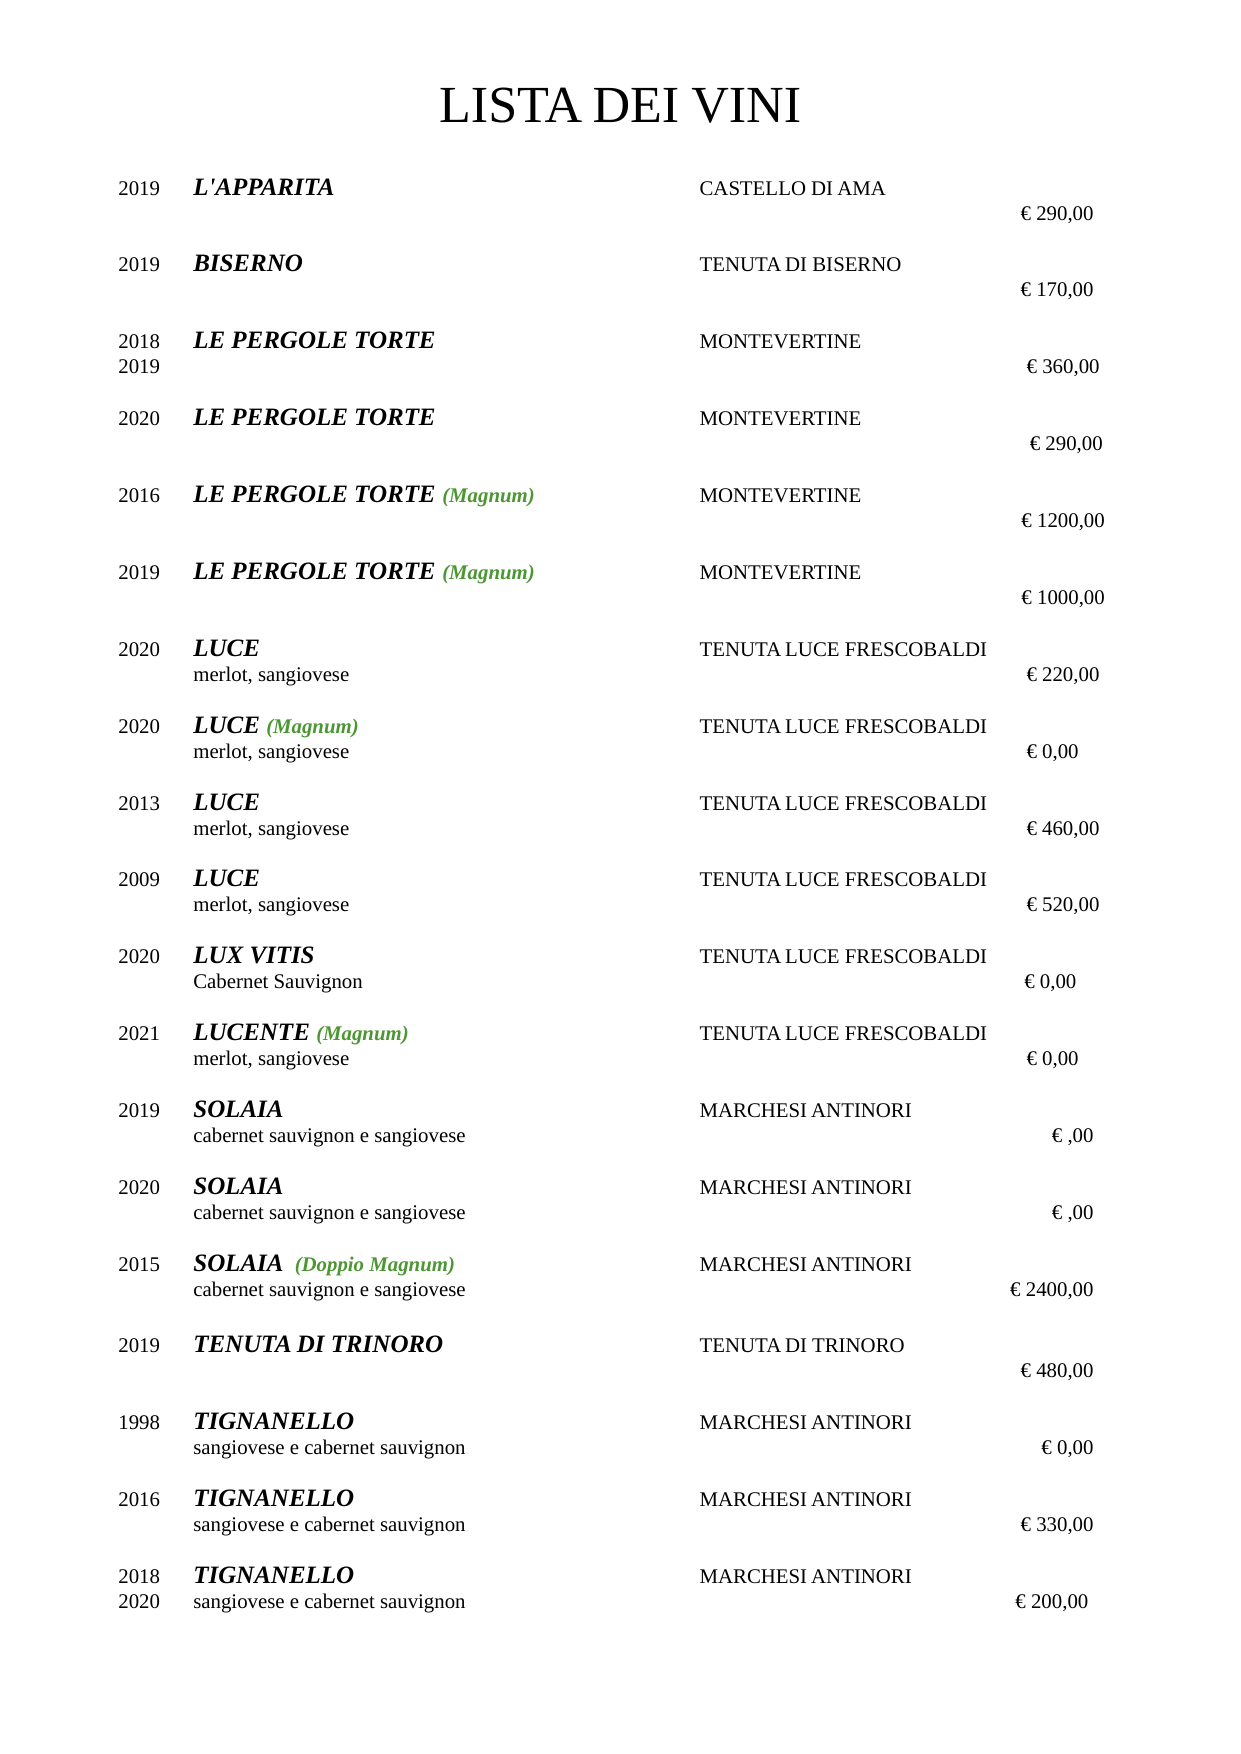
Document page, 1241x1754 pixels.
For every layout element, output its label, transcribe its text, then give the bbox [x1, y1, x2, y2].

text € 1200,00 [118, 508, 1122, 532]
text 2020 SOLAIA MARCHESI ANTINORI [118, 1171, 1122, 1200]
text 2019 LE PERGOLE TORTE (Magnum) MONTEVERTINE [118, 556, 1122, 585]
text 1998 TIGNANELLO MARCHESI ANTINORI [118, 1406, 1122, 1435]
text 2019 TENUTA DI TRINORO TENUTA DI TRINORO [118, 1329, 1122, 1358]
text 2016 LE PERGOLE TORTE (Magnum) MONTEVERTINE [118, 479, 1122, 508]
text cabernet sauvignon e sangiovese € ,00 [118, 1123, 1122, 1147]
text cabernet sauvignon e sangiovese € 2400,00 [118, 1277, 1122, 1301]
text 2009 LUCE TENUTA LUCE FRESCOBALDI [118, 863, 1122, 892]
text 2016 TIGNANELLO MARCHESI ANTINORI [118, 1483, 1122, 1512]
text 2015 SOLAIA (Doppio Magnum) MARCHESI ANTINORI [118, 1248, 1122, 1277]
text Cabernet Sauvignon € 0,00 [118, 969, 1122, 993]
text merlot, sangiovese € 0,00 [118, 1046, 1122, 1070]
text sangiovese e cabernet sauvignon € 0,00 [118, 1435, 1122, 1459]
text merlot, sangiovese € 460,00 [118, 815, 1122, 839]
text 2019 L'APPARITA CASTELLO DI AMA [118, 172, 1122, 200]
text € 290,00 [118, 200, 1122, 224]
text 2020 LUX VITIS TENUTA LUCE FRESCOBALDI [118, 940, 1122, 969]
text 2013 LUCE TENUTA LUCE FRESCOBALDI [118, 787, 1122, 815]
text € 480,00 [118, 1358, 1122, 1382]
text 2018 TIGNANELLO MARCHESI ANTINORI [118, 1560, 1122, 1589]
text merlot, sangiovese € 520,00 [118, 892, 1122, 916]
text 2020 sangiovese e cabernet sauvignon € 200,00 [118, 1589, 1122, 1613]
text sangiovese e cabernet sauvignon € 330,00 [118, 1512, 1122, 1536]
text 2018 LE PERGOLE TORTE MONTEVERTINE [118, 325, 1122, 354]
text cabernet sauvignon e sangiovese € ,00 [118, 1200, 1122, 1224]
text 2021 LUCENTE (Magnum) TENUTA LUCE FRESCOBALDI [118, 1017, 1122, 1046]
text 2019 SOLAIA MARCHESI ANTINORI [118, 1094, 1122, 1123]
text 2020 LE PERGOLE TORTE MONTEVERTINE [118, 402, 1122, 431]
text merlot, sangiovese € 0,00 [118, 738, 1122, 763]
text 2020 LUCE TENUTA LUCE FRESCOBALDI [118, 633, 1122, 662]
text € 290,00 [118, 431, 1122, 455]
text merlot, sangiovese € 220,00 [118, 662, 1122, 686]
text € 1000,00 [118, 585, 1122, 609]
text 2019 € 360,00 [118, 354, 1122, 378]
text € 170,00 [118, 277, 1122, 325]
text 2020 LUCE (Magnum) TENUTA LUCE FRESCOBALDI [118, 710, 1122, 738]
text 2019 BISERNO TENUTA DI BISERNO [118, 248, 1122, 277]
